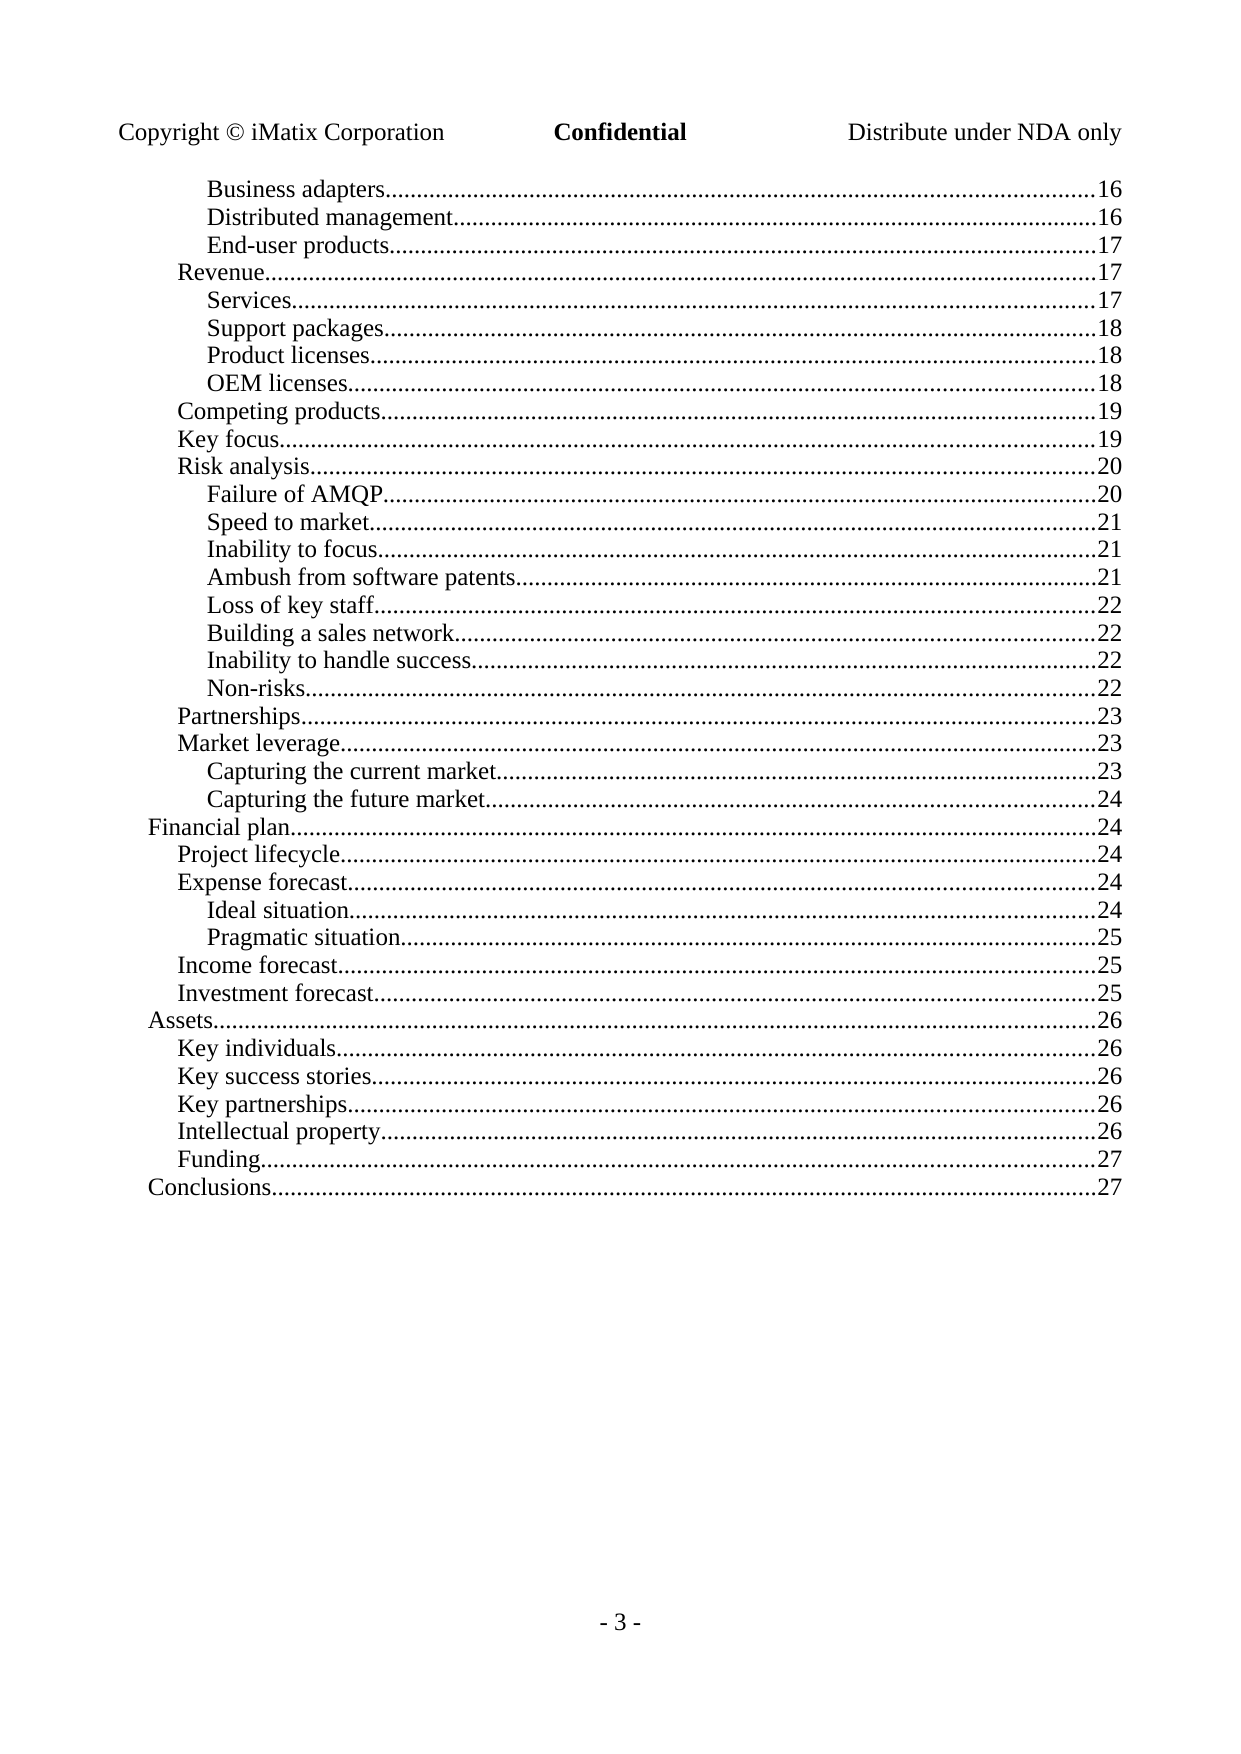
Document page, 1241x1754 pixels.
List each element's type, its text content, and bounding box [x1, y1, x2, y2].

text Capturing the future market 24 [207, 785, 1122, 813]
text Inability to handle success 22 [207, 646, 1122, 674]
text Business adapters 16 [207, 175, 1122, 203]
text Distributed management 16 [207, 203, 1122, 231]
text Product licenses 18 [207, 342, 1122, 369]
text Capturing the current market 23 [207, 757, 1122, 785]
text Partnerships 23 [177, 702, 1122, 729]
text Funding 27 [177, 1145, 1122, 1173]
text Speed to market 21 [207, 508, 1122, 536]
text End-user products 17 [207, 231, 1122, 258]
text Ambush from software patents 21 [207, 563, 1122, 591]
text Assets 26 [148, 1007, 1122, 1034]
text Services 17 [207, 286, 1122, 314]
text Investment forecast 25 [177, 979, 1122, 1007]
text OEM licenses 18 [207, 369, 1122, 397]
text Failure of AMQP 20 [207, 480, 1122, 508]
text Key success stories 26 [177, 1062, 1122, 1090]
text Support packages 18 [207, 314, 1122, 342]
text Revenue 17 [177, 258, 1122, 286]
text Project lifecycle 24 [177, 840, 1122, 868]
text Income forecast 25 [177, 951, 1122, 979]
text Risk analysis 20 [177, 452, 1122, 480]
text Inability to focus 21 [207, 536, 1122, 563]
text Key individuals 26 [177, 1034, 1122, 1062]
text Pragmatic situation 25 [207, 923, 1122, 951]
text Conclusions 27 [148, 1173, 1122, 1201]
text Building a sales network 22 [207, 619, 1122, 646]
text Non-risks 22 [207, 674, 1122, 702]
text Financial plan 24 [148, 813, 1122, 840]
text Intellectual property 26 [177, 1117, 1122, 1145]
text Expense forecast 24 [177, 868, 1122, 896]
text Key focus 19 [177, 425, 1122, 452]
text Competing products 19 [177, 397, 1122, 425]
text Loss of key staff 22 [207, 591, 1122, 619]
text Market leverage 23 [177, 729, 1122, 757]
text Key partnerships 26 [177, 1090, 1122, 1117]
text Ideal situation 24 [207, 896, 1122, 923]
